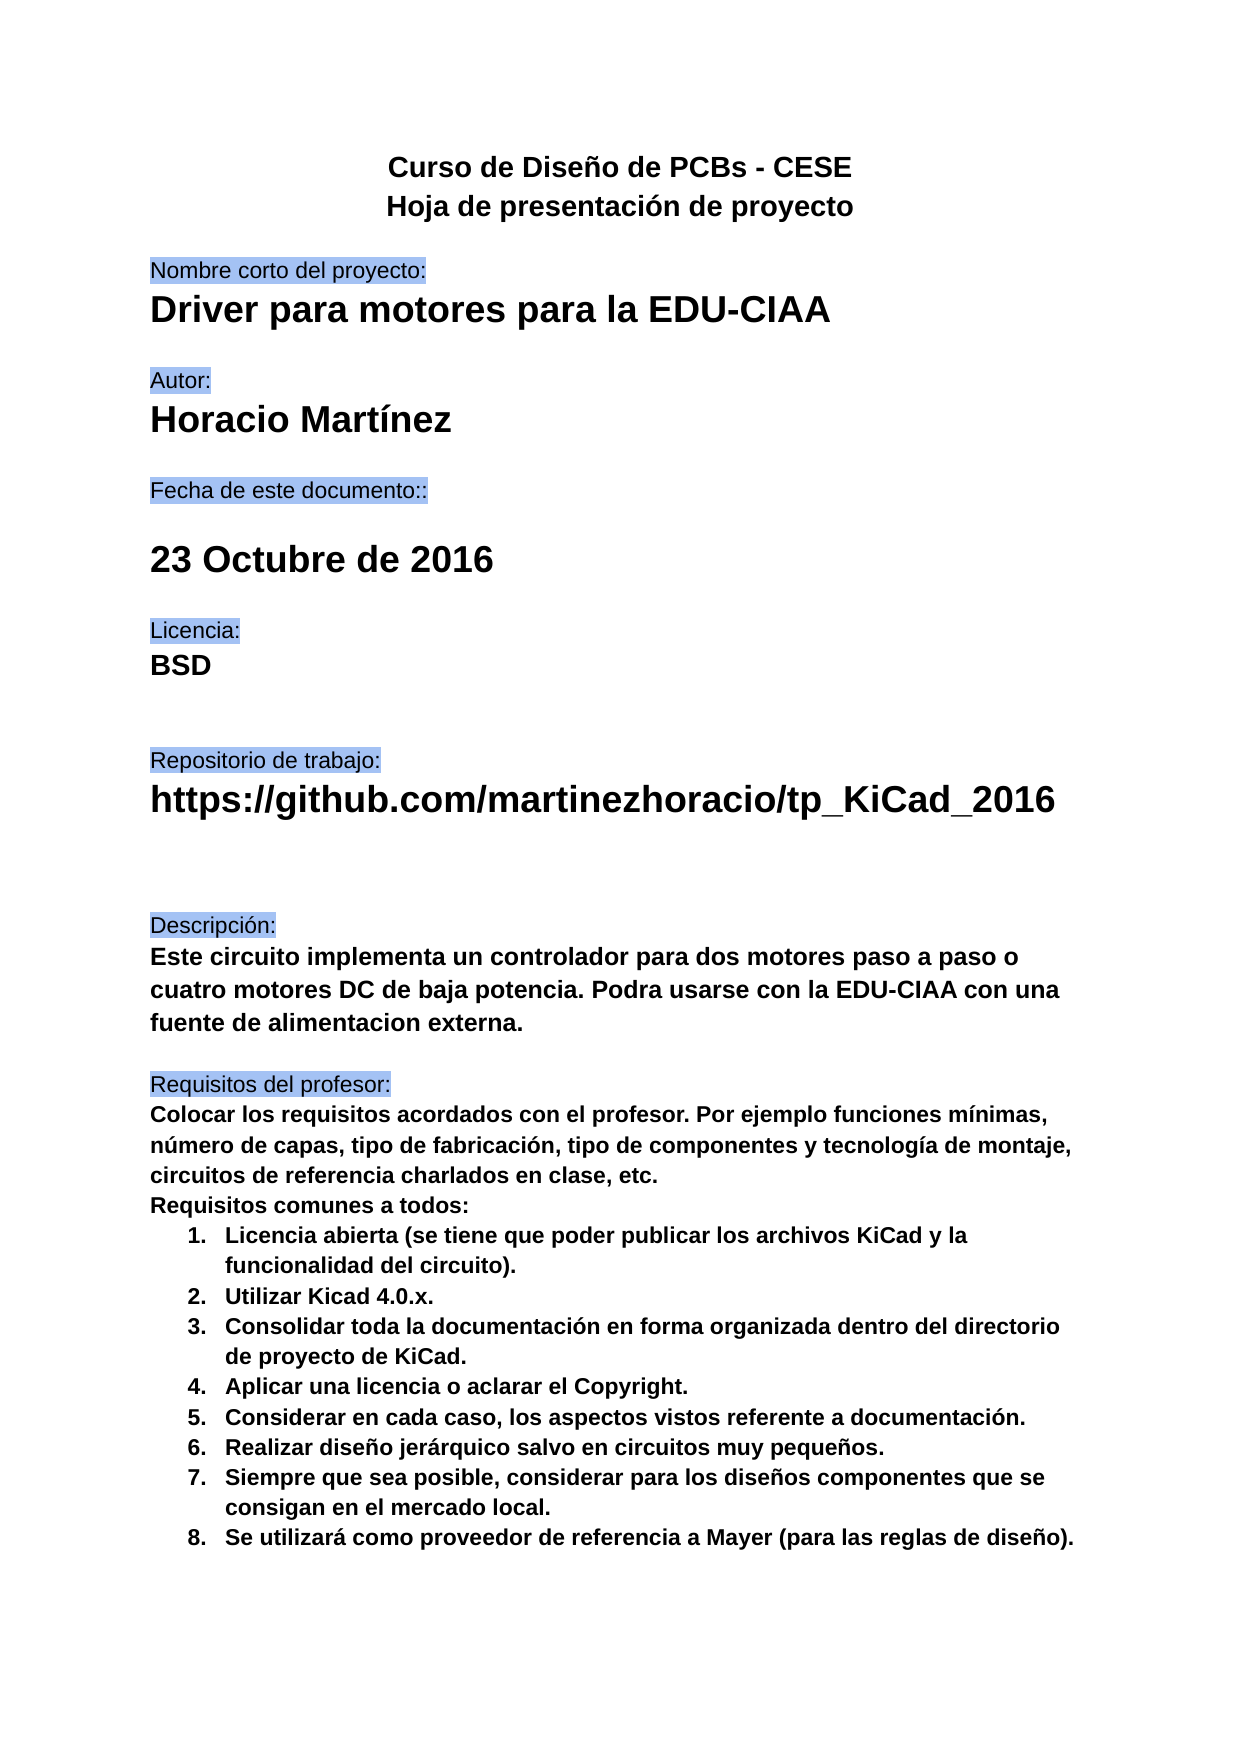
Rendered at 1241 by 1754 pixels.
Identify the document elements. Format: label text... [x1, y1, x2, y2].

text Colocar los requisitos acordados con el profesor. Por ejemplo funciones mínimas, número de capas, tipo de fabricación, tipo de componentes y tecnología de montaje, circuitos de referencia charlados en clase, etc. [150, 1101, 1090, 1188]
list Siempre que sea posible, considerar para los diseños componentes que se consigan en el mercado local. [187, 1464, 1090, 1520]
text 23 Octubre de 2016 [150, 538, 1090, 581]
text Requisitos del profesor: [150, 1071, 1090, 1097]
list Aplicar una licencia o aclarar el Copyright. [187, 1373, 1090, 1399]
text Requisitos comunes a todos: [150, 1192, 1090, 1218]
text Hoja de presentación de proyecto [150, 188, 1090, 222]
text Licencia: [150, 617, 1090, 644]
list Consolidar toda la documentación en forma organizada dentro del directorio de proyecto de KiCad. [187, 1313, 1090, 1369]
text Autor: [150, 367, 1090, 394]
text Fecha de este documento:: [150, 477, 1090, 504]
list Licencia abierta (se tiene que poder publicar los archivos KiCad y la funcionalidad del circuito). [187, 1222, 1090, 1279]
text Horacio Martínez [150, 397, 1090, 441]
text Nombre corto del proyecto: [150, 257, 1090, 284]
list Utilizar Kicad 4.0.x. [187, 1283, 1090, 1309]
text BSD [150, 648, 1090, 681]
text Curso de Diseño de PCBs - CESE [150, 150, 1090, 183]
text Este circuito implementa un controlador para dos motores paso a paso o cuatro motores DC de baja potencia. Podra usarse con la EDU-CIAA con una fuente de alimentacion externa. [150, 942, 1090, 1037]
text https://github.com/martinezhoracio/tp_KiCad_2016 [150, 777, 1090, 820]
list Se utilizará como proveedor de referencia a Mayer (para las reglas de diseño). [187, 1524, 1090, 1551]
list Realizar diseño jerárquico salvo en circuitos muy pequeños. [187, 1434, 1090, 1460]
text Driver para motores para la EDU-CIAA [150, 287, 1090, 331]
text Descripción: [150, 912, 1090, 938]
text Repositorio de trabajo: [150, 747, 1090, 773]
list Considerar en cada caso, los aspectos vistos referente a documentación. [187, 1403, 1090, 1430]
